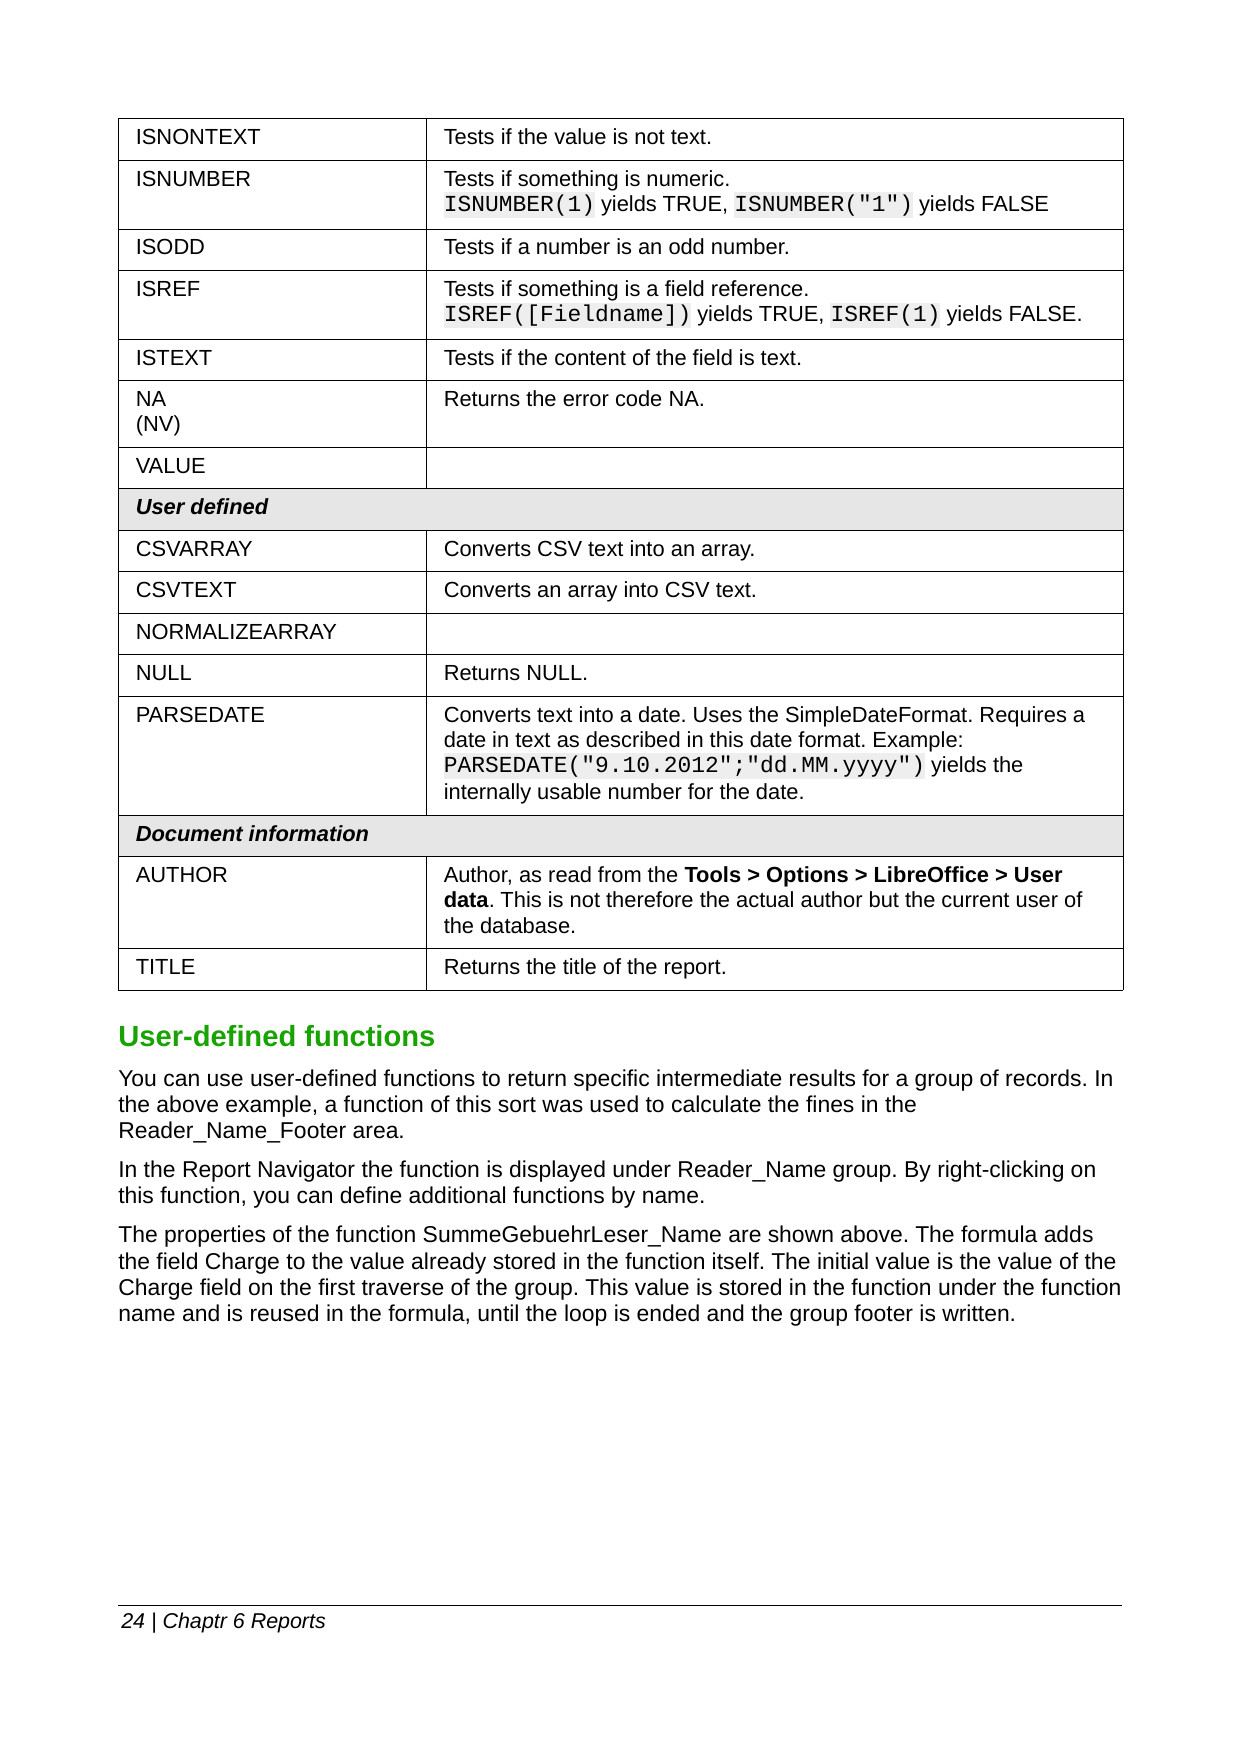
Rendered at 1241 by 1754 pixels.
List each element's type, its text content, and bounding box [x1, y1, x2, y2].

table_cell Author, as read from the Tools > Options > LibreOffice > User data. This is not therefore the actual author but the current user of the database. [427, 857, 1123, 948]
table_cell NORMALIZEARRAY [119, 614, 426, 654]
table_cell Converts an array into CSV text. [427, 572, 1123, 613]
table_cell Tests if something is a field reference. ISREF([Fieldname]) yields TRUE, ISREF(1) yields FALSE. [427, 271, 1123, 339]
text In the Report Navigator the function is displayed under Reader_Name group. By right-clicking on this function, you can define additional functions by name. [118, 1156, 1122, 1209]
table_cell Tests if a number is an odd number. [427, 230, 1123, 270]
table_cell Document information [119, 816, 1123, 856]
table_cell [427, 448, 1123, 488]
table_cell ISODD [119, 230, 426, 270]
text You can use user-defined functions to return specific intermediate results for a group of records. In the above example, a function of this sort was used to calculate the fines in the Reader_Name_Footer area. [118, 1064, 1122, 1144]
table_cell Converts CSV text into an array. [427, 531, 1123, 571]
table_cell [427, 614, 1123, 654]
table_cell TITLE [119, 949, 426, 990]
table_cell User defined [119, 489, 1123, 530]
subtitle User-defined functions [118, 1019, 1122, 1053]
table_cell ISNONTEXT [119, 119, 426, 159]
table_cell ISTEXT [119, 340, 426, 380]
table_cell CSVARRAY [119, 531, 426, 571]
table_cell NA (NV) [119, 381, 426, 447]
table_cell Tests if the value is not text. [427, 119, 1123, 159]
table_cell AUTHOR [119, 857, 426, 948]
table_cell VALUE [119, 448, 426, 488]
table_cell Converts text into a date. Uses the SimpleDateFormat. Requires a date in text as described in this date format. Example: PARSEDATE("9.10.2012";"dd.MM.yyyy") yields the internally usable number for the date. [427, 697, 1123, 815]
table_cell Returns NULL. [427, 655, 1123, 696]
table_cell ISREF [119, 271, 426, 339]
table_cell Returns the title of the report. [427, 949, 1123, 990]
text The properties of the function SummeGebuehrLeser_Name are shown above. The formula adds the field Charge to the value already stored in the function itself. The initial value is the value of the Charge field on the first traverse of the group. This value is stored in the function under the function name and is reused in the formula, until the loop is ended and the group footer is written. [118, 1221, 1122, 1327]
table_cell NULL [119, 655, 426, 696]
table_cell PARSEDATE [119, 697, 426, 815]
table_cell Tests if something is numeric. ISNUMBER(1) yields TRUE, ISNUMBER("1") yields FALSE [427, 161, 1123, 228]
table_cell ISNUMBER [119, 161, 426, 228]
table_cell Tests if the content of the field is text. [427, 340, 1123, 380]
table_cell Returns the error code NA. [427, 381, 1123, 447]
table_cell CSVTEXT [119, 572, 426, 613]
